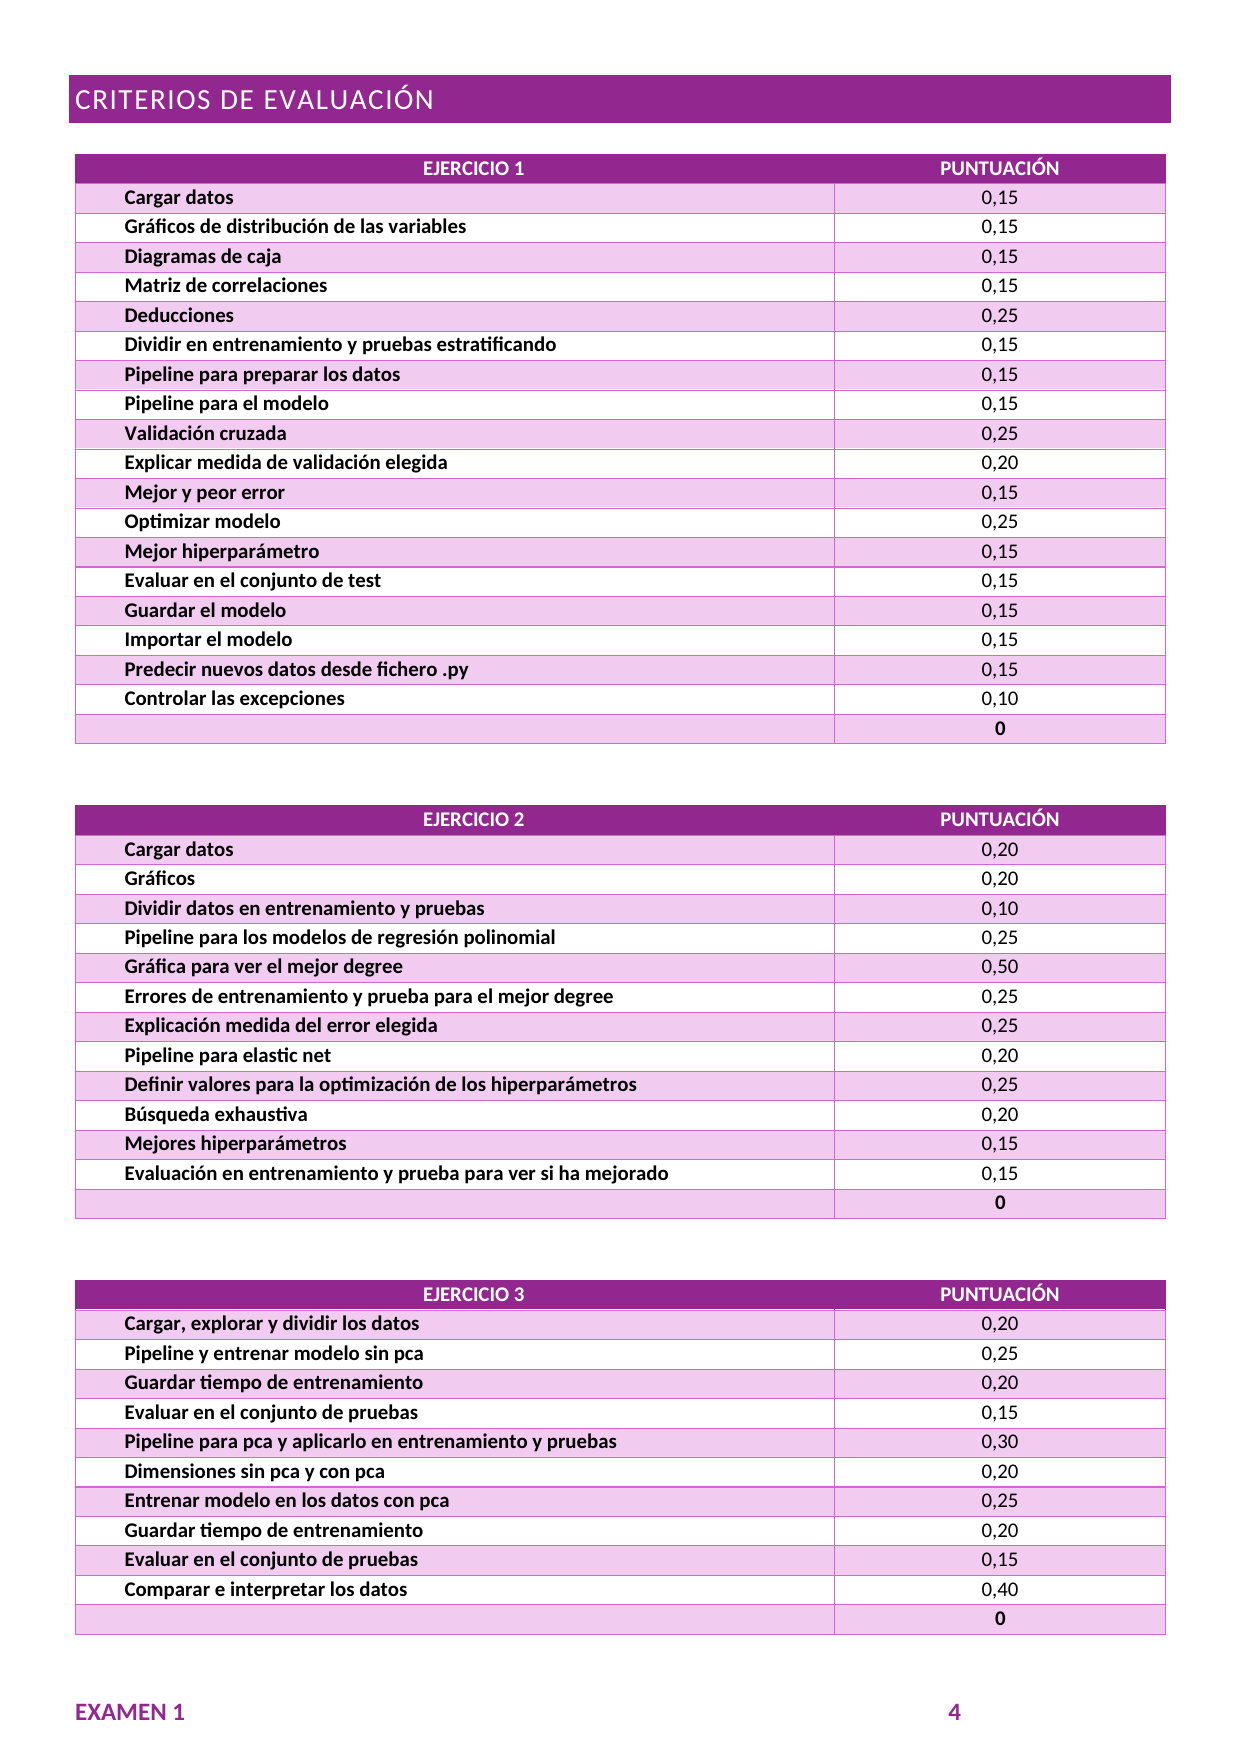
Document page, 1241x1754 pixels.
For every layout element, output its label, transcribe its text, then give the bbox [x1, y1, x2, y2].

table_cell 0,15 [835, 243, 1165, 272]
table_cell Errores de entrenamiento y prueba para el mejor degree [76, 983, 834, 1012]
table_header PUNTUACIÓN [835, 806, 1165, 835]
table_cell 0,15 [835, 273, 1165, 301]
table_cell 0,50 [835, 954, 1165, 982]
table_cell Entrenar modelo en los datos con pca [76, 1488, 834, 1516]
table_cell Guardar el modelo [76, 597, 834, 625]
table_cell 0,20 [835, 450, 1165, 478]
table_cell Pipeline para elastic net [76, 1042, 834, 1071]
table_cell [76, 715, 834, 743]
table_cell 2,7 [835, 1190, 1165, 1218]
table_cell 0,10 [835, 685, 1165, 714]
table_cell Definir valores para la optimización de los hiperparámetros [76, 1072, 834, 1100]
table_cell Controlar las excepciones [76, 685, 834, 714]
table_cell 0,20 [835, 865, 1165, 894]
table_cell 0,25 [835, 924, 1165, 953]
table_cell 0,25 [835, 302, 1165, 331]
table_cell 0,15 [835, 568, 1165, 596]
table_cell Pipeline para pca y aplicarlo en entrenamiento y pruebas [76, 1429, 834, 1457]
table_cell Predecir nuevos datos desde fichero .py [76, 656, 834, 684]
table_cell 0,15 [835, 1160, 1165, 1188]
table_cell Diagramas de caja [76, 243, 834, 272]
table_header EJERCICIO 1 [76, 155, 834, 183]
table_cell Matriz de correlaciones [76, 273, 834, 301]
table_cell 0,15 [835, 361, 1165, 389]
table_cell Pipeline y entrenar modelo sin pca [76, 1340, 834, 1368]
table_cell Importar el modelo [76, 626, 834, 655]
table_cell 0,15 [835, 184, 1165, 213]
table_cell 0,20 [835, 1101, 1165, 1129]
table_cell Evaluar en el conjunto de pruebas [76, 1399, 834, 1427]
table_cell Evaluación en entrenamiento y prueba para ver si ha mejorado [76, 1160, 834, 1188]
table_cell Validación cruzada [76, 420, 834, 448]
table_cell Cargar datos [76, 836, 834, 864]
table_cell 0,20 [835, 1370, 1165, 1398]
table_cell 0,25 [835, 1488, 1165, 1516]
table_cell Explicar medida de validación elegida [76, 450, 834, 478]
table_cell 0,25 [835, 1072, 1165, 1100]
table_cell Dividir en entrenamiento y pruebas estratificando [76, 332, 834, 360]
table_cell Evaluar en el conjunto de pruebas [76, 1546, 834, 1575]
table_cell 0,15 [835, 1131, 1165, 1159]
table_cell 3 [835, 715, 1165, 743]
table_cell 0,15 [835, 479, 1165, 507]
table_cell 0,15 [835, 656, 1165, 684]
table_cell Evaluar en el conjunto de test [76, 568, 834, 596]
table_cell Gráficos de distribución de las variables [76, 214, 834, 242]
table_cell Explicación medida del error elegida [76, 1013, 834, 1041]
table_cell 0,25 [835, 1013, 1165, 1041]
table_cell 0,15 [835, 1399, 1165, 1427]
table_header EJERCICIO 3 [76, 1281, 834, 1309]
table_cell Cargar datos [76, 184, 834, 213]
table_cell 0,15 [835, 214, 1165, 242]
table_cell 0,15 [835, 332, 1165, 360]
table_header EJERCICIO 2 [76, 806, 834, 835]
table_cell 0,20 [835, 1311, 1165, 1339]
table_cell 0,25 [835, 1340, 1165, 1368]
table_header PUNTUACIÓN [835, 155, 1165, 183]
table_cell Dividir datos en entrenamiento y pruebas [76, 895, 834, 923]
table_cell Gráfica para ver el mejor degree [76, 954, 834, 982]
table_cell [76, 1190, 834, 1218]
table_cell Dimensiones sin pca y con pca [76, 1458, 834, 1486]
table_cell 0,15 [835, 391, 1165, 419]
table_cell 0,20 [835, 836, 1165, 864]
table_cell 2,3 [835, 1605, 1165, 1634]
table_cell 0,25 [835, 420, 1165, 448]
subtitle CRITERIOS DE EVALUACIÓN [75, 81, 1165, 117]
table_cell Pipeline para el modelo [76, 391, 834, 419]
table_cell 0,25 [835, 983, 1165, 1012]
table_cell 0,25 [835, 509, 1165, 537]
table_cell 0,30 [835, 1429, 1165, 1457]
table_cell Gráficos [76, 865, 834, 894]
table_cell Mejor y peor error [76, 479, 834, 507]
table_cell 0,15 [835, 1546, 1165, 1575]
table_cell 0,20 [835, 1042, 1165, 1071]
table_cell Deducciones [76, 302, 834, 331]
table_cell 0,20 [835, 1458, 1165, 1486]
table_cell Cargar, explorar y dividir los datos [76, 1311, 834, 1339]
table_cell Comparar e interpretar los datos [76, 1576, 834, 1604]
table_header PUNTUACIÓN [835, 1281, 1165, 1309]
table_cell 0,15 [835, 626, 1165, 655]
table_cell Guardar tiempo de entrenamiento [76, 1370, 834, 1398]
table_cell 0,15 [835, 597, 1165, 625]
table_cell Mejor hiperparámetro [76, 538, 834, 566]
table_cell Pipeline para preparar los datos [76, 361, 834, 389]
table_cell [76, 1605, 834, 1634]
table_cell Búsqueda exhaustiva [76, 1101, 834, 1129]
table_cell 0,10 [835, 895, 1165, 923]
table_cell Pipeline para los modelos de regresión polinomial [76, 924, 834, 953]
table_cell Optimizar modelo [76, 509, 834, 537]
table_cell 0,15 [835, 538, 1165, 566]
table_cell 0,40 [835, 1576, 1165, 1604]
table_cell Mejores hiperparámetros [76, 1131, 834, 1159]
table_cell Guardar tiempo de entrenamiento [76, 1517, 834, 1545]
table_cell 0,20 [835, 1517, 1165, 1545]
